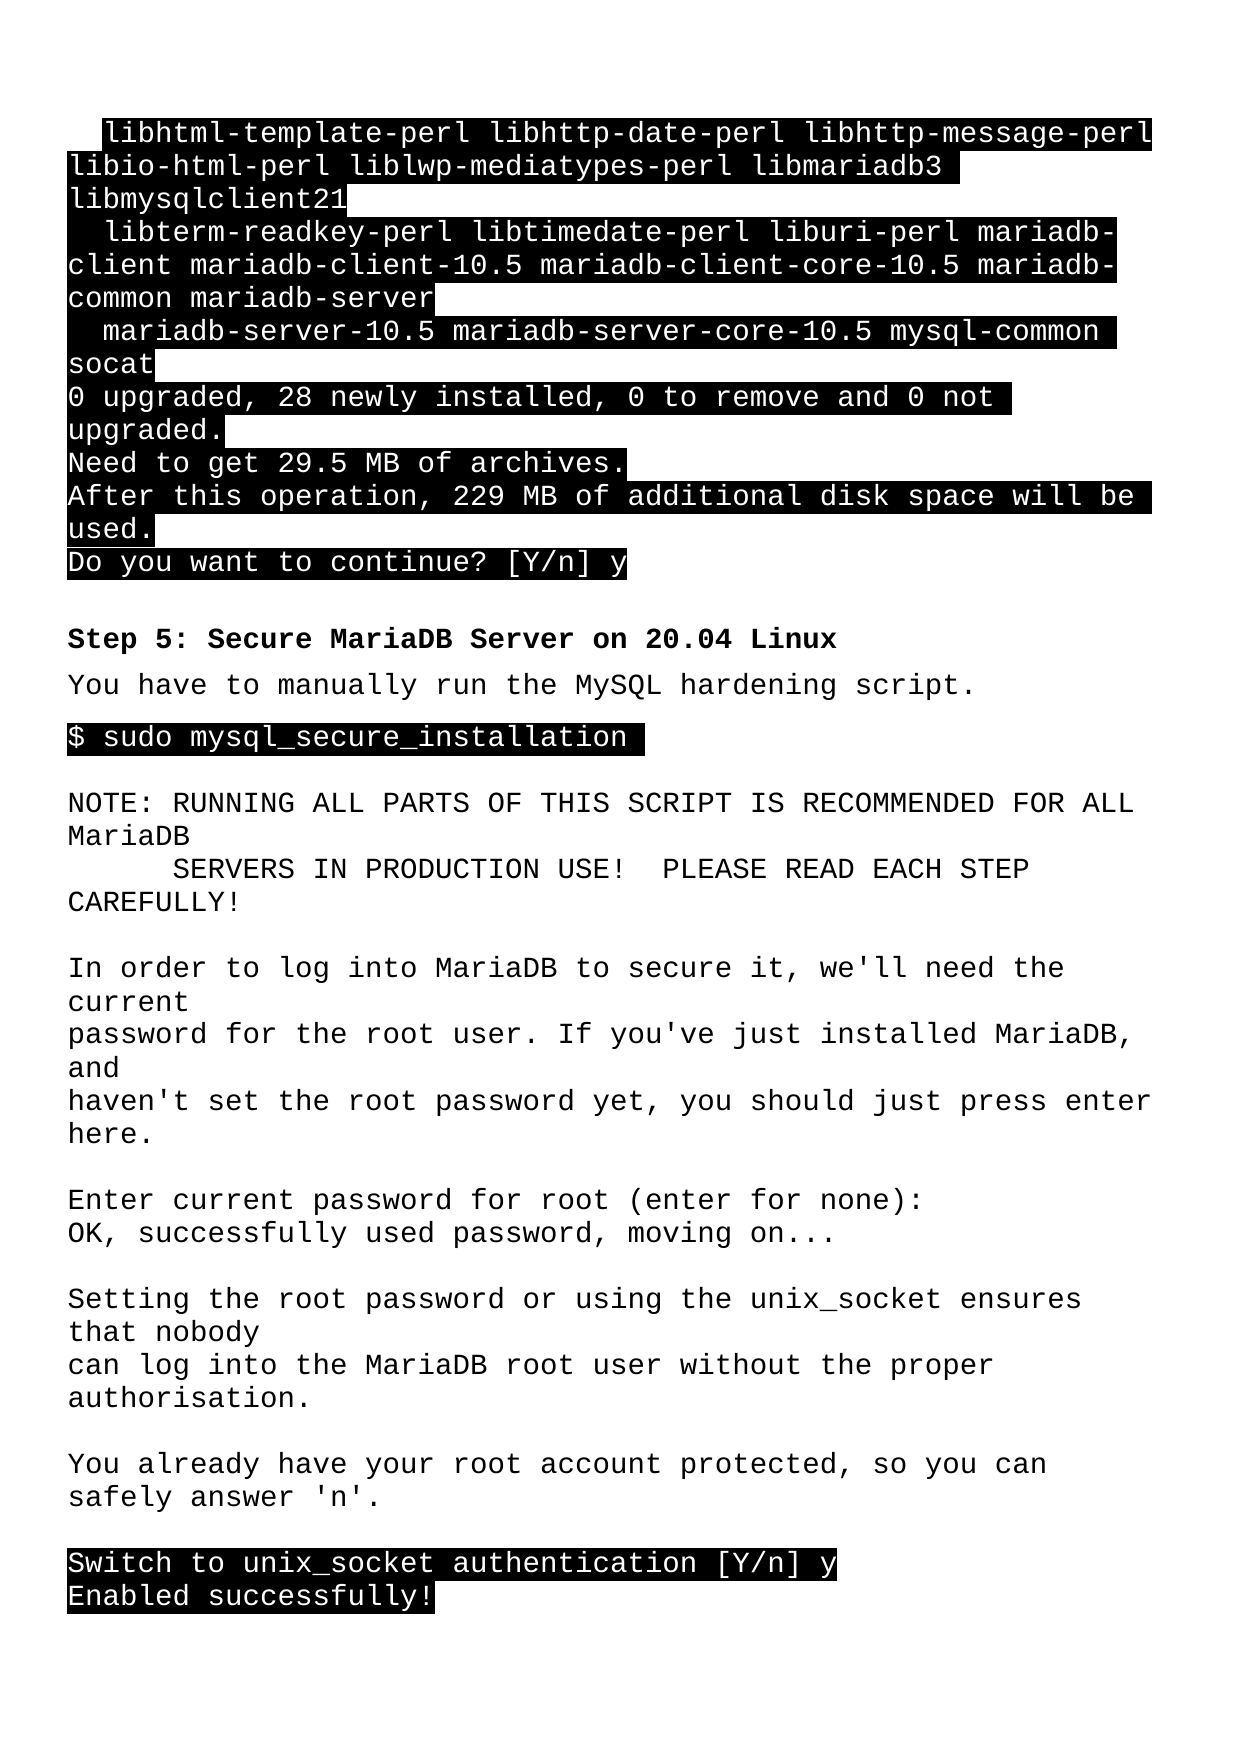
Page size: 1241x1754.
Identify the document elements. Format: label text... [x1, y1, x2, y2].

text Enter current password for root (enter for none): [67, 1185, 1166, 1218]
text can log into the MariaDB root user without the proper authorisation. [67, 1350, 1166, 1416]
text $ sudo mysql_secure_installation [67, 722, 1166, 756]
text After this operation, 229 MB of additional disk space will be used. [67, 481, 1166, 547]
text Enabled successfully! [67, 1581, 1166, 1614]
text You have to manually run the MySQL hardening script. [67, 670, 1166, 703]
text In order to log into MariaDB to secure it, we'll need the current [67, 954, 1166, 1020]
text Do you want to continue? [Y/n] y [67, 547, 1166, 580]
text Need to get 29.5 MB of archives. [67, 448, 1166, 481]
text SERVERS IN PRODUCTION USE! PLEASE READ EACH STEP CAREFULLY! [67, 854, 1166, 921]
text Setting the root password or using the unix_socket ensures that nobody [67, 1284, 1166, 1350]
subtitle Step 5: Secure MariaDB Server on 20.04 Linux [67, 624, 1166, 657]
text 0 upgraded, 28 newly installed, 0 to remove and 0 not upgraded. [67, 382, 1166, 448]
text You already have your root account protected, so you can safely answer 'n'. [67, 1449, 1166, 1515]
text mariadb-server-10.5 mariadb-server-core-10.5 mysql-common socat [67, 316, 1166, 382]
text haven't set the root password yet, you should just press enter here. [67, 1086, 1166, 1152]
text OK, successfully used password, moving on... [67, 1218, 1166, 1251]
text Switch to unix_socket authentication [Y/n] y [67, 1548, 1166, 1581]
text NOTE: RUNNING ALL PARTS OF THIS SCRIPT IS RECOMMENDED FOR ALL MariaDB [67, 788, 1166, 854]
text libhtml-template-perl libhttp-date-perl libhttp-message-perl libio-html-perl liblwp-mediatypes-perl libmariadb3 libmysqlclient21 [67, 118, 1166, 217]
text password for the root user. If you've just installed MariaDB, and [67, 1020, 1166, 1086]
text libterm-readkey-perl libtimedate-perl liburi-perl mariadb-client mariadb-client-10.5 mariadb-client-core-10.5 mariadb-common mariadb-server [67, 217, 1166, 316]
